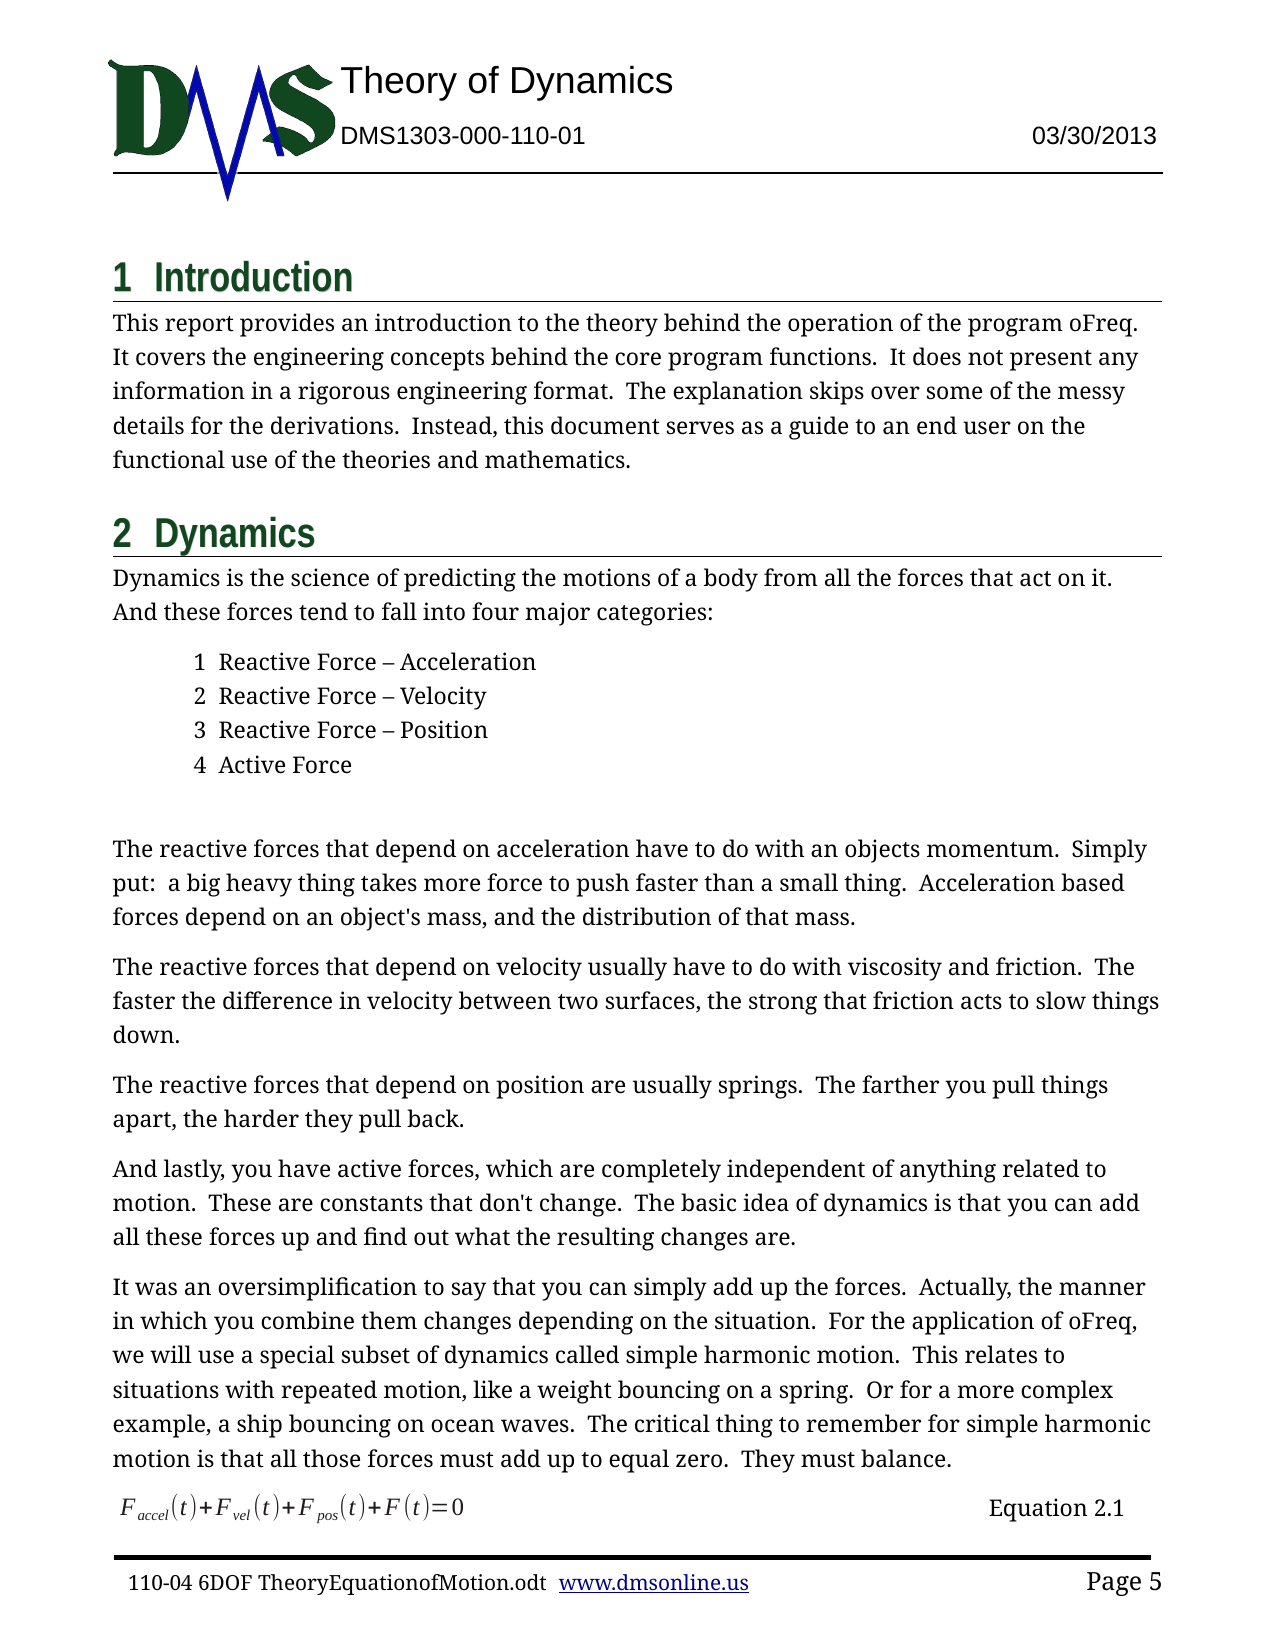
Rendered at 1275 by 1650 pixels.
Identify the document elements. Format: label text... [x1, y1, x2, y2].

picture [105, 56, 338, 204]
list Reactive Force – Position [187, 714, 1162, 746]
text The reactive forces that depend on position are usually springs. The farther you pull things apart, the harder they pull back. [112, 1069, 1162, 1134]
subtitle Dynamics [112, 508, 1162, 557]
list Active Force [187, 749, 1162, 780]
list Reactive Force – Velocity [187, 680, 1162, 711]
text Dynamics is the science of predicting the motions of a body from all the forces that act on it. And these forces tend to fall into four major categories: [112, 562, 1162, 627]
text This report provides an introduction to the theory behind the operation of the program oFreq. It covers the engineering concepts behind the core program functions. It does not present any information in a rigorous engineering format. The explanation skips over some of the messy details for the derivations. Instead, this document serves as a guide to an end user on the functional use of the theories and mathematics. [112, 306, 1162, 475]
text The reactive forces that depend on velocity usually have to do with viscosity and friction. The faster the difference in velocity between two surfaces, the strong that friction acts to slow things down. [112, 951, 1162, 1051]
text The reactive forces that depend on acceleration have to do with an objects momentum. Simply put: a big heavy thing takes more force to push faster than a small thing. Acceleration based forces depend on an object's mass, and the distribution of that mass. [112, 832, 1162, 932]
text And lastly, you have active forces, which are completely independent of anything related to motion. These are constants that don't change. The basic idea of dynamics is that you can add all these forces up and find out what the resulting changes are. [112, 1152, 1162, 1252]
subtitle Introduction [112, 253, 1162, 302]
list Reactive Force – Acceleration [187, 646, 1162, 677]
text Equation 2.1 [112, 1492, 1162, 1524]
text It was an oversimplification to say that you can simply add up the forces. Actually, the manner in which you combine them changes depending on the situation. For the application of oFreq, we will use a special subset of dynamics called simple harmonic motion. This relates to situations with repeated motion, like a weight bouncing on a spring. Or for a more complex example, a ship bouncing on ocean waves. The critical thing to remember for simple harmonic motion is that all those forces must add up to equal zero. They must balance. [112, 1271, 1162, 1474]
